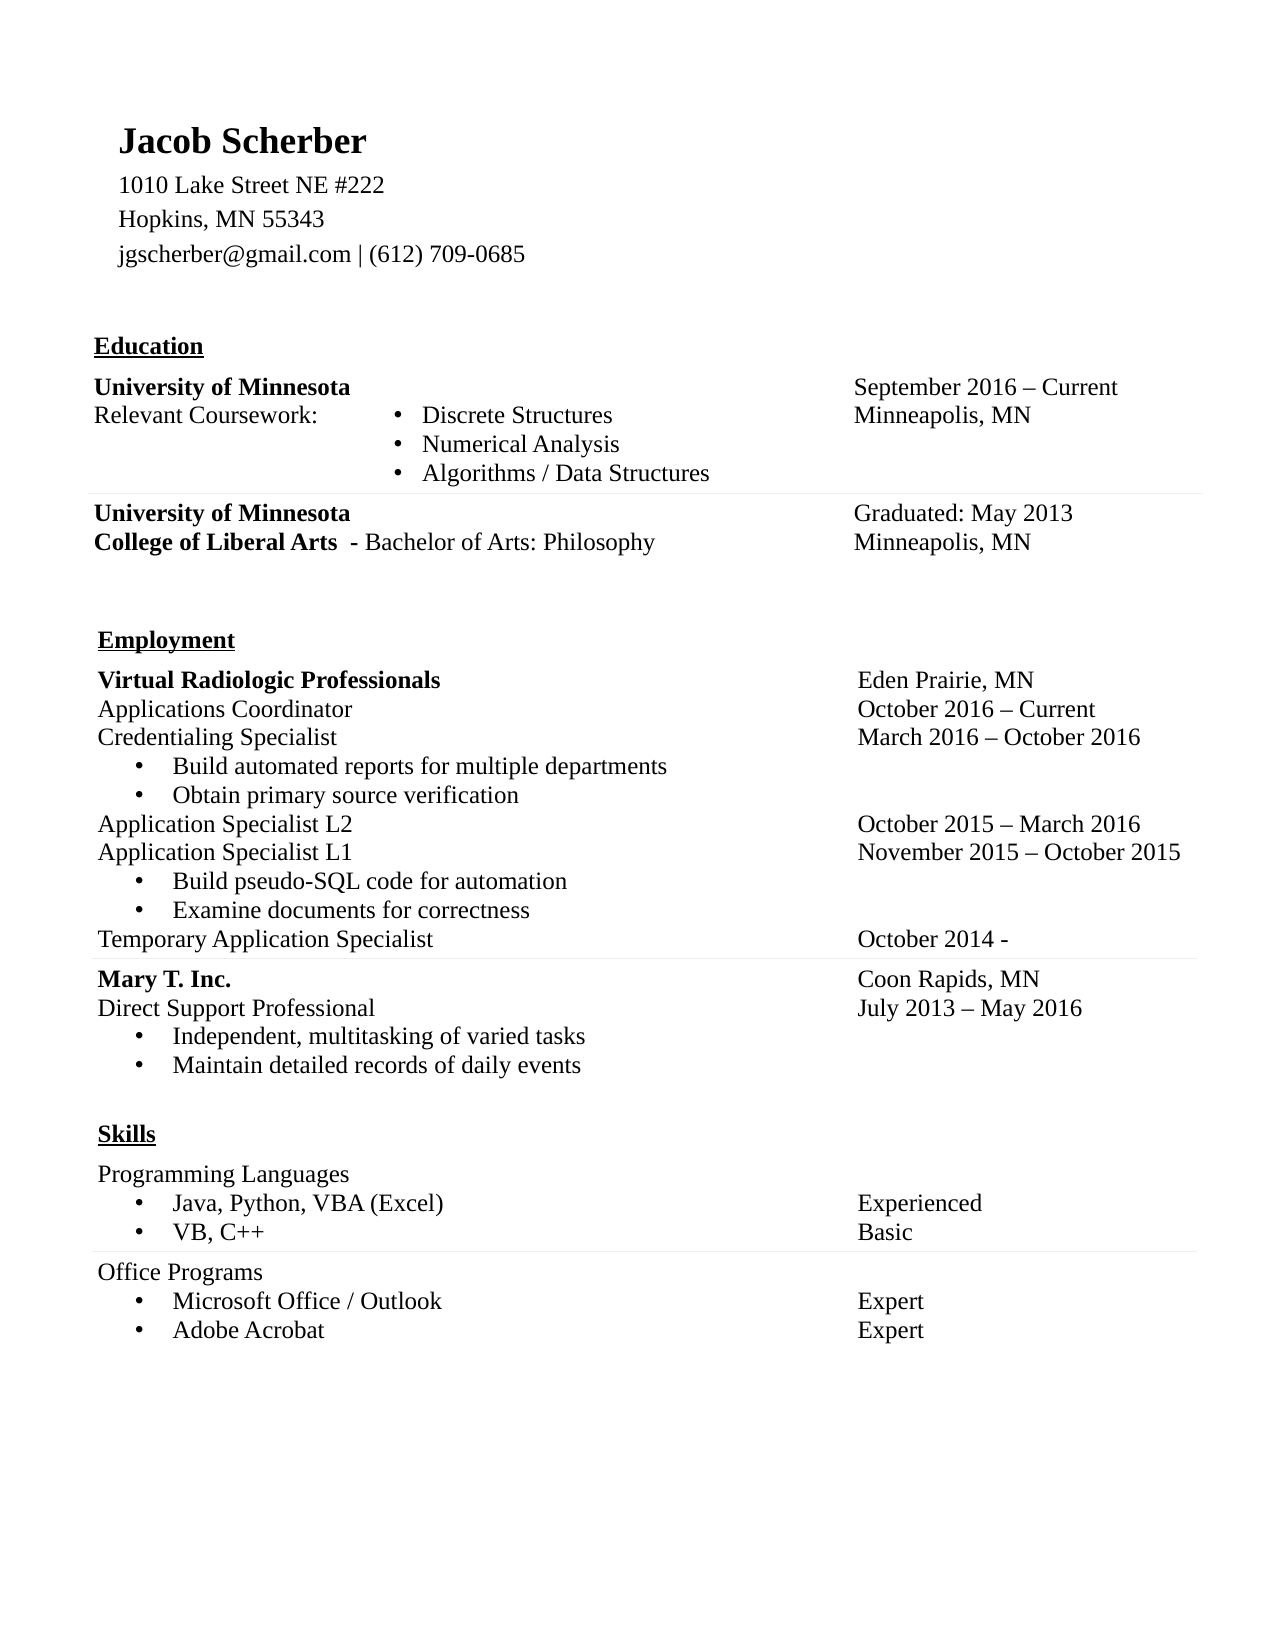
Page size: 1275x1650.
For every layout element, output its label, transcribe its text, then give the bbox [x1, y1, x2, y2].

table_header [852, 1114, 1197, 1154]
table_header [852, 619, 1197, 659]
table_cell Graduated: May 2013 Minneapolis, MN [848, 494, 1203, 561]
table_cell Programming Languages Java, Python, VBA (Excel) VB, C++ [92, 1154, 852, 1251]
table_cell [852, 1349, 1197, 1389]
table_cell Mary T. Inc. Direct Support Professional Independent, multitasking of varied tasks Maintain detailed records of daily events [92, 959, 852, 1085]
table_cell [92, 1349, 852, 1389]
table_cell Coon Rapids, MN July 2013 – May 2016 [852, 959, 1197, 1085]
table_cell Experienced Basic [852, 1154, 1197, 1251]
table_cell Virtual Radiologic Professionals Applications Coordinator Credentialing Specialist Build automated reports for multiple departments Obtain primary source verification Application Specialist L2 Application Specialist L1 Build pseudo-SQL code for automation Examine documents for correctness Temporary Application Specialist [92, 659, 852, 958]
table_cell Discrete Structures Numerical Analysis Algorithms / Data Structures [369, 366, 848, 492]
table_cell University of Minnesota College of Liberal Arts - Bachelor of Arts: Philosophy [88, 494, 848, 561]
table_cell Eden Prairie, MN October 2016 – Current March 2016 – October 2016 October 2015 – March 2016 November 2015 – October 2015 October 2014 - [852, 659, 1197, 958]
table_cell September 2016 – Current Minneapolis, MN [848, 366, 1203, 492]
table_header [848, 326, 1203, 366]
table_header Education [88, 326, 848, 366]
table_cell Office Programs Microsoft Office / Outlook Adobe Acrobat [92, 1252, 852, 1349]
table_header Employment [92, 619, 852, 659]
table_cell University of Minnesota Relevant Coursework: [88, 366, 369, 492]
table_cell Expert Expert [852, 1252, 1197, 1349]
table_header Skills [92, 1114, 852, 1154]
